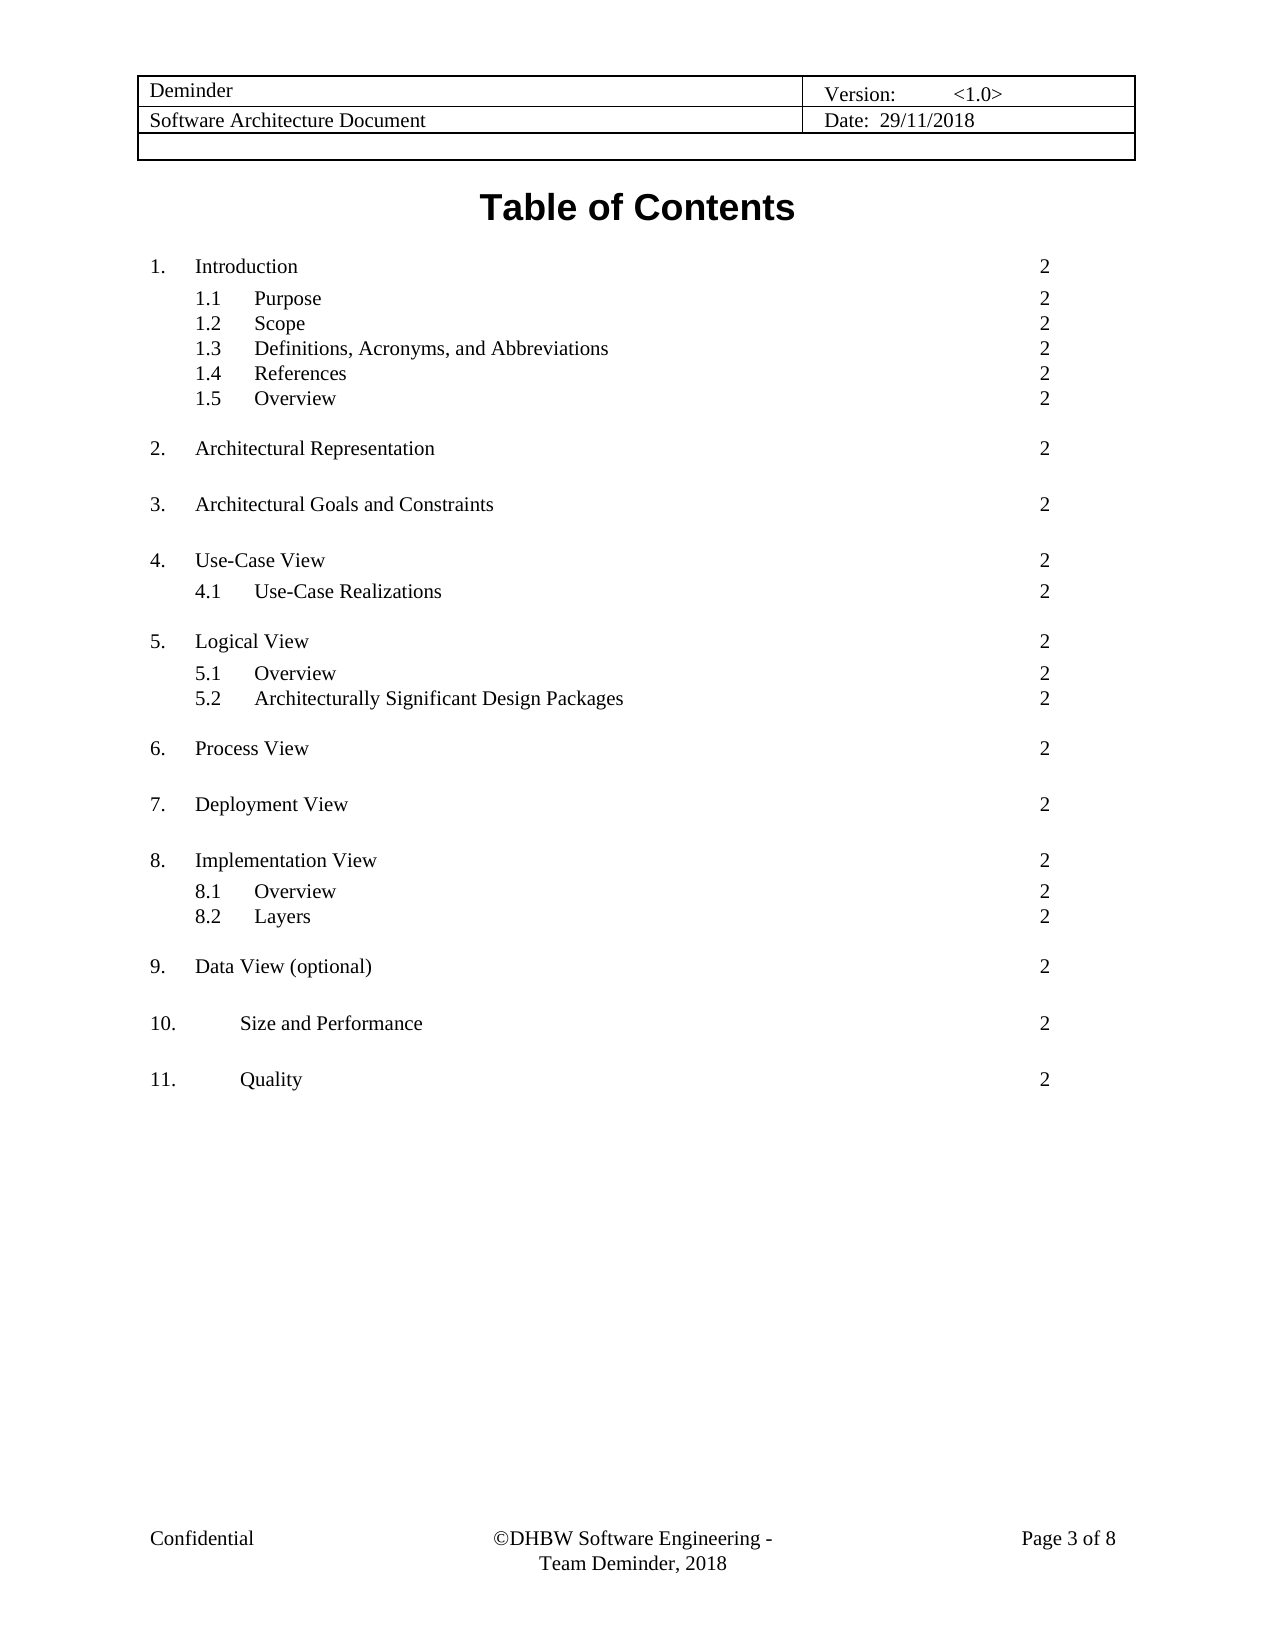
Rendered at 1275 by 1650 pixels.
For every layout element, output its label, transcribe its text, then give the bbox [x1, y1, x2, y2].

text 2. Architectural Representation 2 [150, 435, 1050, 460]
text 6. Process View 2 [150, 735, 1050, 760]
text 1.5 Overview 2 [195, 385, 1050, 410]
text 1.3 Definitions, Acronyms, and Abbreviations 2 [195, 335, 1050, 360]
text 5.1 Overview 2 [195, 660, 1050, 685]
text 9. Data View (optional) 2 [150, 953, 1050, 978]
text 4. Use-Case View 2 [150, 547, 1050, 572]
text 10. Size and Performance 2 [150, 1010, 1050, 1035]
text 7. Deployment View 2 [150, 791, 1050, 816]
text 1.4 References 2 [195, 360, 1050, 385]
text 3. Architectural Goals and Constraints 2 [150, 491, 1050, 516]
text 8.2 Layers 2 [195, 903, 1050, 928]
text 5. Logical View 2 [150, 628, 1050, 653]
text 1.1 Purpose 2 [195, 285, 1050, 310]
text 5.2 Architecturally Significant Design Packages 2 [195, 685, 1050, 710]
subtitle Table of Contents [150, 185, 1125, 228]
text 11. Quality 2 [150, 1066, 1050, 1091]
text 8.1 Overview 2 [195, 878, 1050, 903]
text 4.1 Use-Case Realizations 2 [195, 578, 1050, 603]
text 1. Introduction 2 [150, 253, 1050, 278]
text 8. Implementation View 2 [150, 847, 1050, 872]
text 1.2 Scope 2 [195, 310, 1050, 335]
